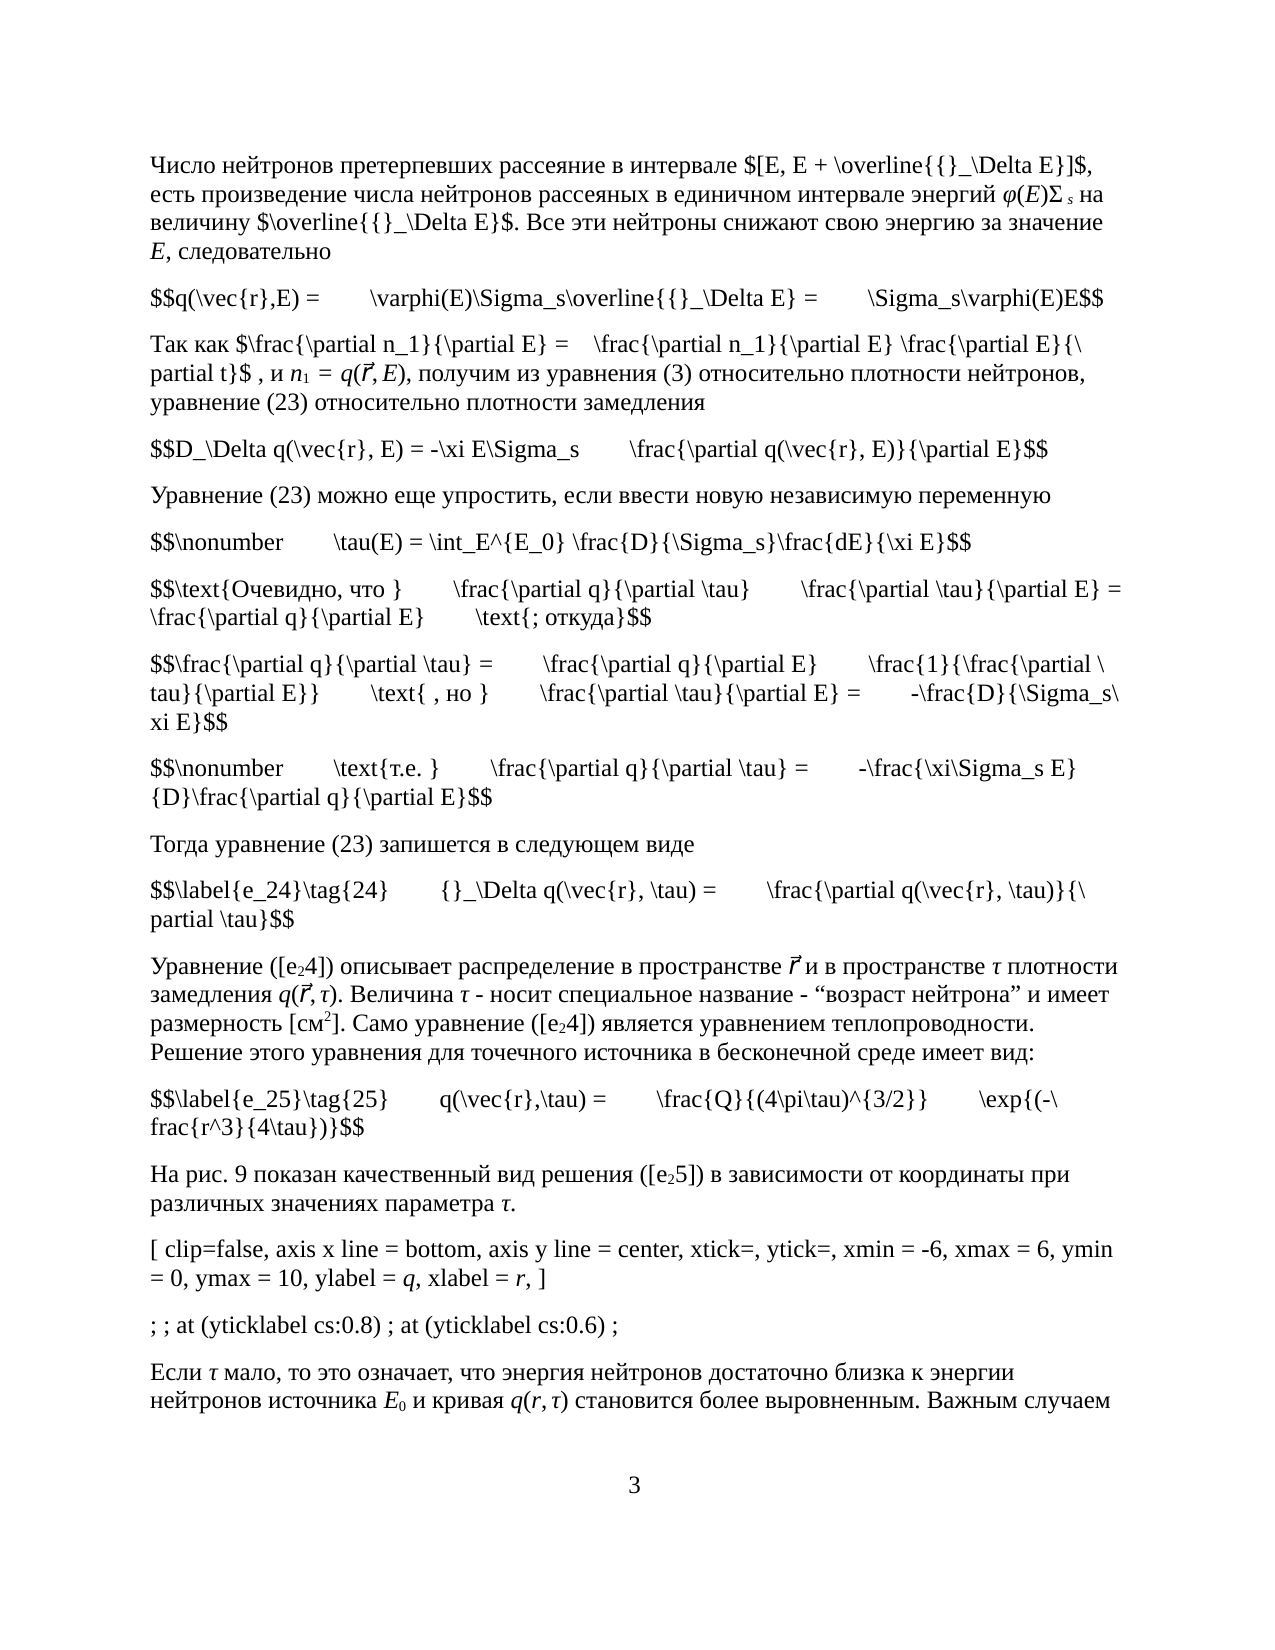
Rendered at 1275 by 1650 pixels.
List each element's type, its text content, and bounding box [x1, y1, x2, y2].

text $$D_\Delta q(\vec{r}, E) = -\xi E\Sigma_s \frac{\partial q(\vec{r}, E)}{\partial E}$$ [150, 434, 1125, 462]
text [ clip=false, axis x line = bottom, axis y line = center, xtick=, ytick=, xmin = -6, xmax = 6, ymin = 0, ymax = 10, ylabel = q, xlabel = r, ] [150, 1234, 1125, 1292]
text $$\text{Очевидно, что } \frac{\partial q}{\partial \tau} \frac{\partial \tau}{\partial E} = \frac{\partial q}{\partial E} \text{; откуда}$$ [150, 574, 1125, 631]
text ; ; at (yticklabel cs:0.8) ; at (yticklabel cs:0.6) ; [150, 1310, 1125, 1339]
text Так как $\frac{\partial n_1}{\partial E} = \frac{\partial n_1}{\partial E} \frac{\partial E}{\partial t}$ , и n1 = q(r⃗, E), получим из уравнения (3) относительно плотности нейтронов, уравнение (23) относительно плотности замедления [150, 329, 1125, 416]
text Число нейтронов претерпевших рассеяние в интервале $[E, E + \overline{{}_\Delta E}]$, есть произведение числа нейтронов рассеяных в единичном интервале энергий φ(E)Σ s на величину $\overline{{}_\Delta E}$. Все эти нейтроны снижают свою энергию за значение E, следовательно [150, 150, 1125, 265]
text $$\nonumber \text{т.е. } \frac{\partial q}{\partial \tau} = -\frac{\xi\Sigma_s E}{D}\frac{\partial q}{\partial E}$$ [150, 753, 1125, 811]
text $$q(\vec{r},E) = \varphi(E)\Sigma_s\overline{{}_\Delta E} = \Sigma_s\varphi(E)E$$ [150, 283, 1125, 312]
text На рис. 9 показан качественный вид решения ([e25]) в зависимости от координаты при различных значениях параметра τ. [150, 1159, 1125, 1217]
text Тогда уравнение (23) запишется в следующем виде [150, 829, 1125, 857]
text Уравнение ([e24]) описывает распределение в пространстве r⃗ и в пространстве τ плотности замедления q(r⃗, τ). Величина τ - носит специальное название - “возраст нейтрона” и имеет размерность [см2]. Само уравнение ([e24]) является уравнением теплопроводности. Решение этого уравнения для точечного источника в бесконечной среде имеет вид: [150, 951, 1125, 1066]
text $$\nonumber \tau(E) = \int_E^{E_0} \frac{D}{\Sigma_s}\frac{dE}{\xi E}$$ [150, 527, 1125, 556]
text Уравнение (23) можно еще упростить, если ввести новую независимую переменную [150, 480, 1125, 509]
text $$\label{e_25}\tag{25} q(\vec{r},\tau) = \frac{Q}{(4\pi\tau)^{3/2}} \exp{(-\frac{r^3}{4\tau})}$$ [150, 1084, 1125, 1141]
text Если τ мало, то это означает, что энергия нейтронов достаточно близка к энергии нейтронов источника E0 и кривая q(r, τ) становится более выровненным. Важным случаем [150, 1357, 1125, 1414]
text $$\label{e_24}\tag{24} {}_\Delta q(\vec{r}, \tau) = \frac{\partial q(\vec{r}, \tau)}{\partial \tau}$$ [150, 875, 1125, 933]
text $$\frac{\partial q}{\partial \tau} = \frac{\partial q}{\partial E} \frac{1}{\frac{\partial \tau}{\partial E}} \text{ , но } \frac{\partial \tau}{\partial E} = -\frac{D}{\Sigma_s\xi E}$$ [150, 649, 1125, 735]
